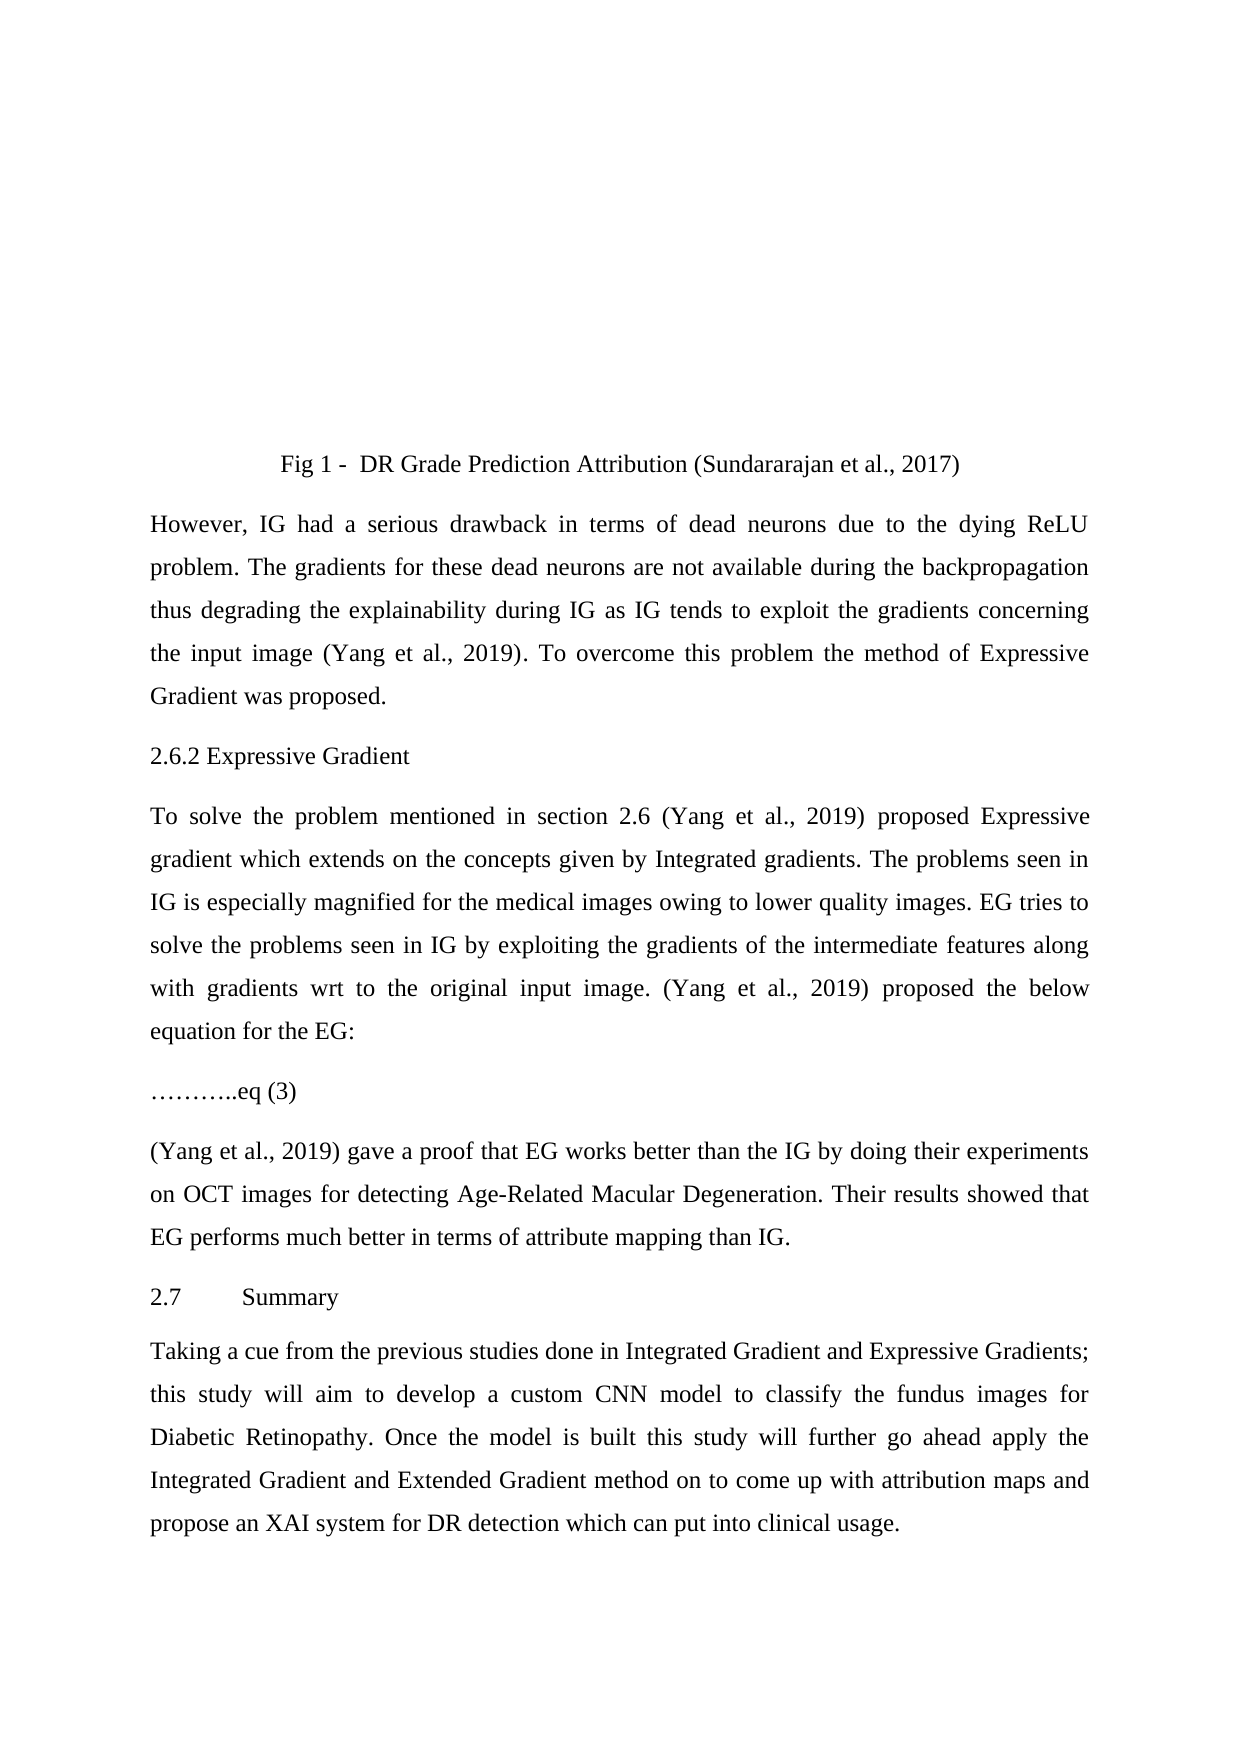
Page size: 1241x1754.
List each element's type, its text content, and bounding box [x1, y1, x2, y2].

text However, IG had a serious drawback in terms of dead neurons due to the dying ReLU problem. The gradients for these dead neurons are not available during the backpropagation thus degrading the explainability during IG as IG tends to exploit the gradients concerning the input image (Yang et al., 2019)⁠. To overcome this problem the method of Expressive Gradient was proposed. [150, 509, 1090, 710]
text Taking a cue from the previous studies done in Integrated Gradient and Expressive Gradients; this study will aim to develop a custom CNN model to classify the fundus images for Diabetic Retinopathy. Once the model is built this study will further go ahead apply the Integrated Gradient and Extended Gradient method on to come up with attribution maps and propose an XAI system for DR detection which can put into clinical usage. [150, 1336, 1090, 1537]
text 2.7 Summary [150, 1282, 1090, 1311]
text (Yang et al., 2019)⁠ gave a proof that EG works better than the IG by doing their experiments on OCT images for detecting Age-Related Macular Degeneration. Their results showed that EG performs much better in terms of attribute mapping than IG. [150, 1136, 1090, 1251]
text To solve the problem mentioned in section 2.6 (Yang et al., 2019)⁠ proposed Expressive gradient which extends on the concepts given by Integrated gradients. The problems seen in IG is especially magnified for the medical images owing to lower quality images. EG tries to solve the problems seen in IG by exploiting the gradients of the intermediate features along with gradients wrt to the original input image. (Yang et al., 2019)⁠ proposed the below equation for the EG: [150, 801, 1090, 1045]
text ………..eq (3) [150, 1076, 1090, 1105]
text Fig 1 - DR Grade Prediction Attribution (Sundararajan et al., 2017)⁠ [150, 449, 1090, 478]
text 2.6.2 Expressive Gradient [150, 741, 1090, 770]
